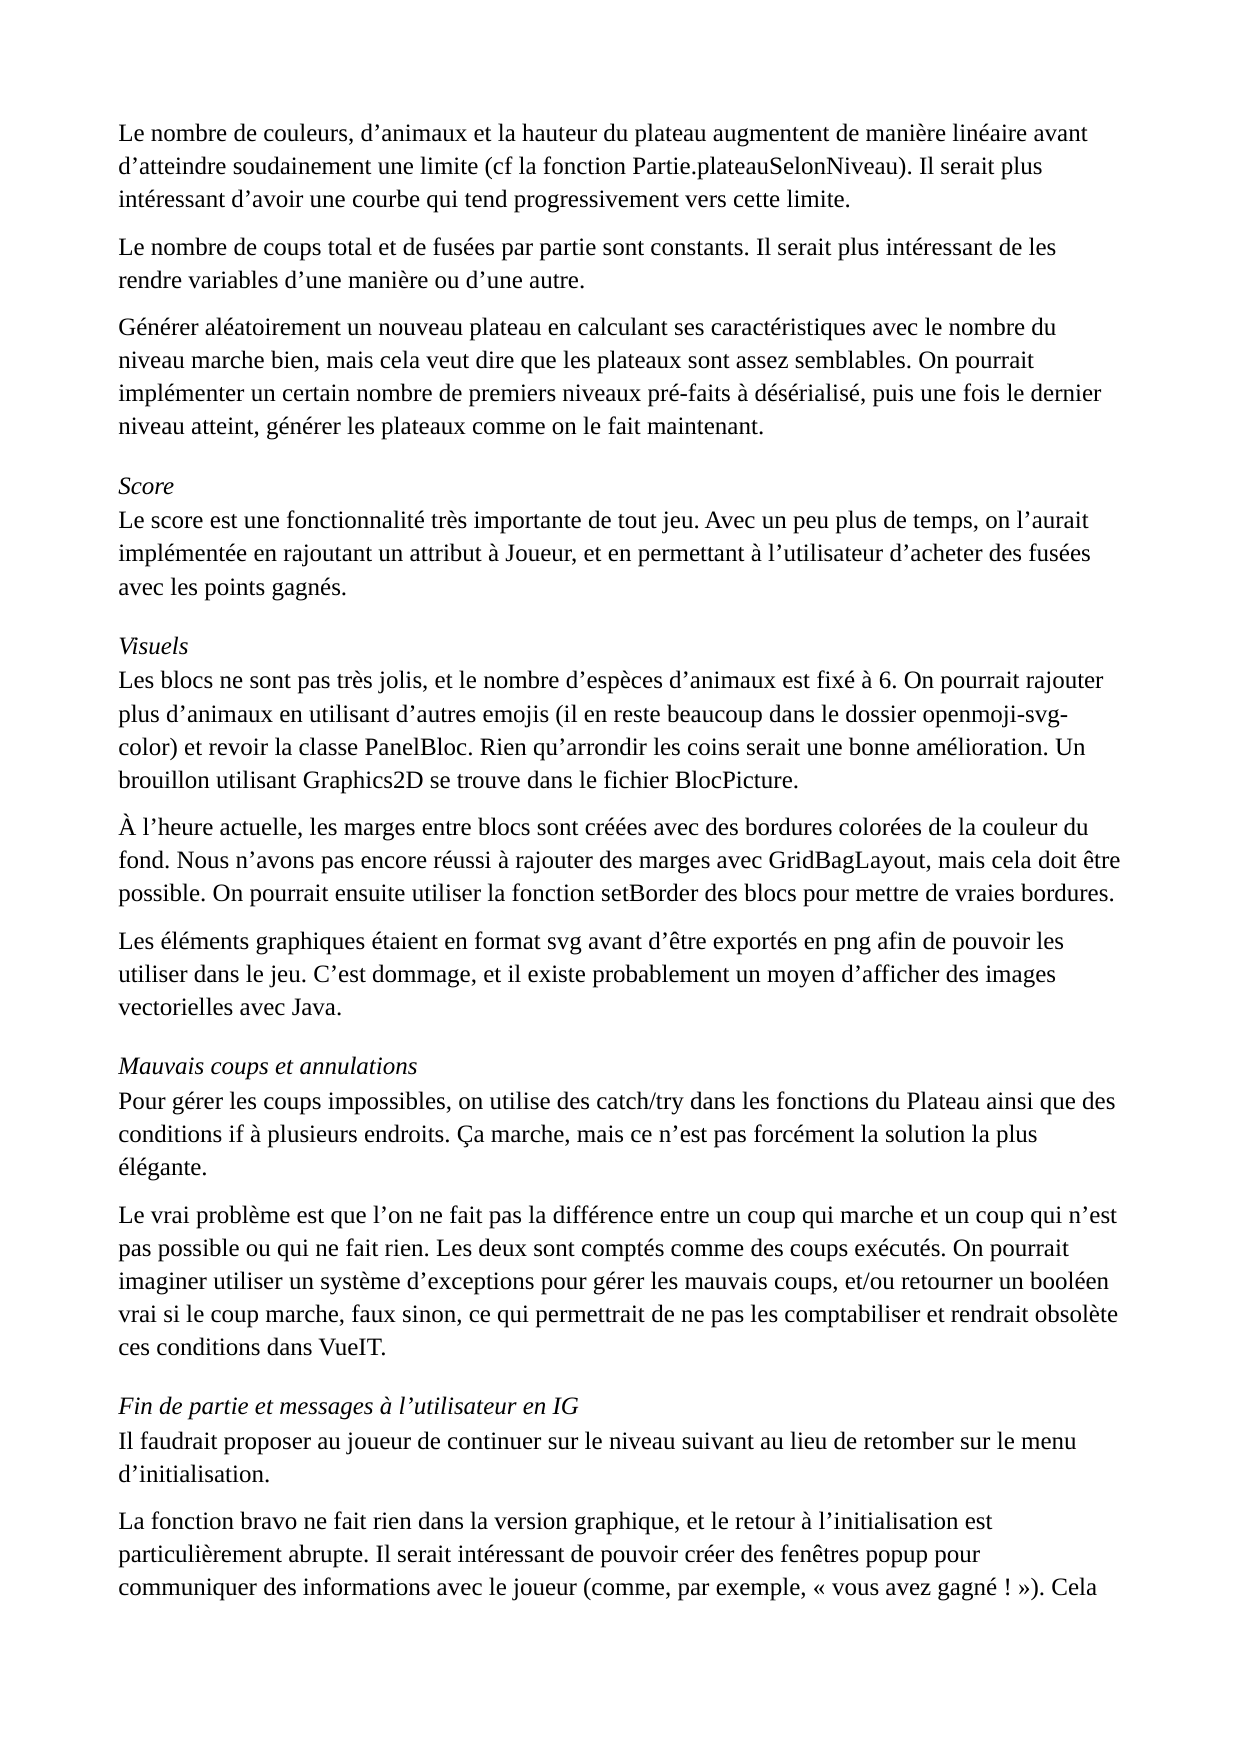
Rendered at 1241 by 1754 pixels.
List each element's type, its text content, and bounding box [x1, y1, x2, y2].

text Le vrai problème est que l’on ne fait pas la différence entre un coup qui marche et un coup qui n’est pas possible ou qui ne fait rien. Les deux sont comptés comme des coups exécutés. On pourrait imaginer utiliser un système d’exceptions pour gérer les mauvais coups, et/ou retourner un booléen vrai si le coup marche, faux sinon, ce qui permettrait de ne pas les comptabiliser et rendrait obsolète ces conditions dans VueIT. [118, 1200, 1122, 1361]
subtitle Fin de partie et messages à l’utilisateur en IG [118, 1391, 1122, 1420]
text Le nombre de couleurs, d’animaux et la hauteur du plateau augmentent de manière linéaire avant d’atteindre soudainement une limite (cf la fonction Partie.plateauSelonNiveau). Il serait plus intéressant d’avoir une courbe qui tend progressivement vers cette limite. [118, 118, 1122, 213]
subtitle Score [118, 471, 1122, 499]
text Le score est une fonctionnalité très importante de tout jeu. Avec un peu plus de temps, on l’aurait implémentée en rajoutant un attribut à Joueur, et en permettant à l’utilisateur d’acheter des fusées avec les points gagnés. [118, 506, 1122, 600]
subtitle Mauvais coups et annulations [118, 1051, 1122, 1080]
text À l’heure actuelle, les marges entre blocs sont créées avec des bordures colorées de la couleur du fond. Nous n’avons pas encore réussi à rajouter des marges avec GridBagLayout, mais cela doit être possible. On pourrait ensuite utiliser la fonction setBorder des blocs pour mettre de vraies bordures. [118, 812, 1122, 907]
text Générer aléatoirement un nouveau plateau en calculant ses caractéristiques avec le nombre du niveau marche bien, mais cela veut dire que les plateaux sont assez semblables. On pourrait implémenter un certain nombre de premiers niveaux pré-faits à désérialisé, puis une fois le dernier niveau atteint, générer les plateaux comme on le fait maintenant. [118, 312, 1122, 440]
text Il faudrait proposer au joueur de continuer sur le niveau suivant au lieu de retomber sur le menu d’initialisation. [118, 1426, 1122, 1488]
text Pour gérer les coups impossibles, on utilise des catch/try dans les fonctions du Plateau ainsi que des conditions if à plusieurs endroits. Ça marche, mais ce n’est pas forcément la solution la plus élégante. [118, 1086, 1122, 1181]
text Les blocs ne sont pas très jolis, et le nombre d’espèces d’animaux est fixé à 6. On pourrait rajouter plus d’animaux en utilisant d’autres emojis (il en reste beaucoup dans le dossier openmoji-svg-color) et revoir la classe PanelBloc. Rien qu’arrondir les coins serait une bonne amélioration. Un brouillon utilisant Graphics2D se trouve dans le fichier BlocPicture. [118, 666, 1122, 793]
subtitle Visuels [118, 631, 1122, 660]
text Le nombre de coups total et de fusées par partie sont constants. Il serait plus intéressant de les rendre variables d’une manière ou d’une autre. [118, 232, 1122, 293]
text Les éléments graphiques étaient en format svg avant d’être exportés en png afin de pouvoir les utiliser dans le jeu. C’est dommage, et il existe probablement un moyen d’afficher des images vectorielles avec Java. [118, 926, 1122, 1021]
text La fonction bravo ne fait rien dans la version graphique, et le retour à l’initialisation est particulièrement abrupte. Il serait intéressant de pouvoir créer des fenêtres popup pour communiquer des informations avec le joueur (comme, par exemple, « vous avez gagné ! »). Cela [118, 1506, 1122, 1601]
